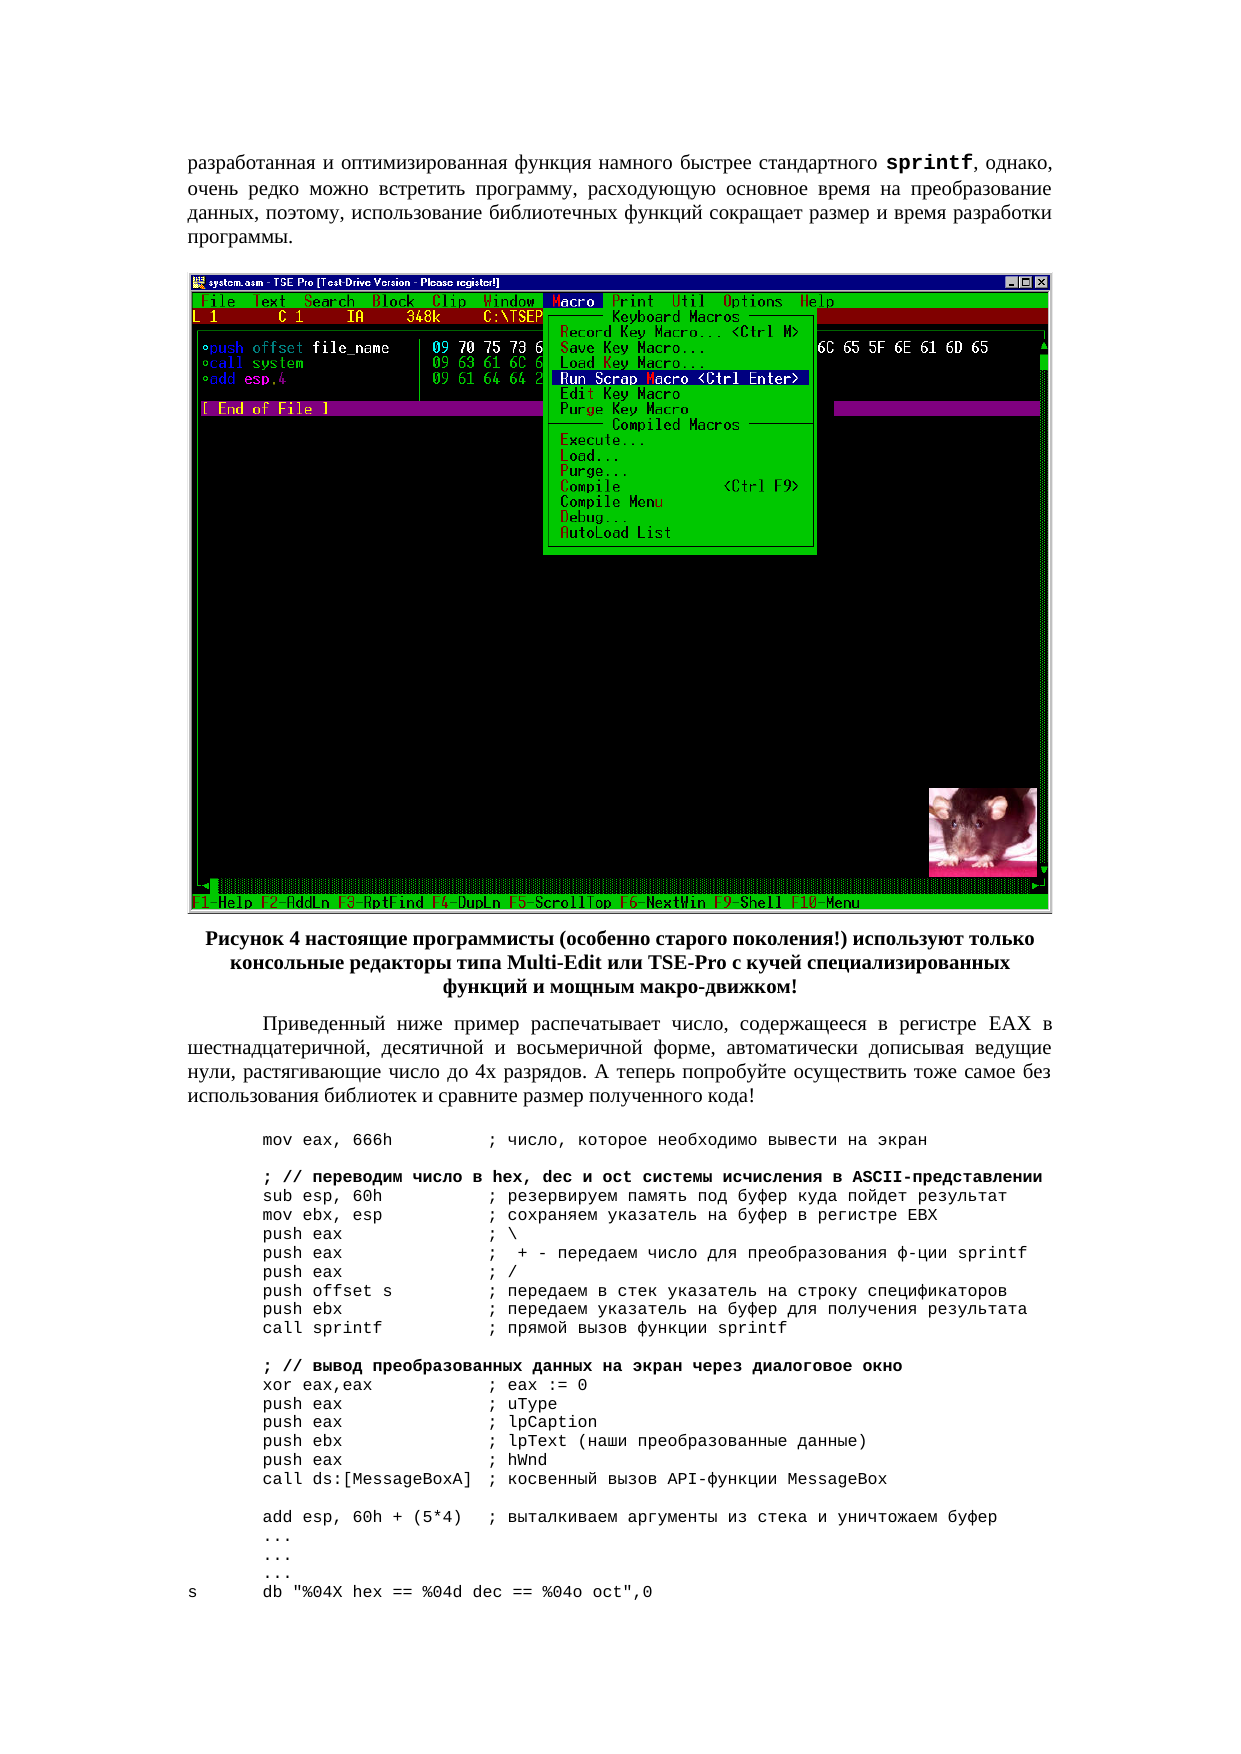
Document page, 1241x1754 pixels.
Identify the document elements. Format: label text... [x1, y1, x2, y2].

text mov eax, 666h ; число, которое необходимо вывести на экран [187, 1131, 1053, 1150]
text push eax ; hWnd [187, 1452, 1053, 1471]
text push eax ; + - передаем число для преобразования ф-ции sprintf [187, 1244, 1053, 1263]
text ... [187, 1527, 1053, 1546]
picture [187, 272, 1053, 914]
text push ebx ; передаем указатель на буфер для получения результата [187, 1301, 1053, 1320]
text xor eax,eax ; eax := 0 [187, 1376, 1053, 1395]
text push eax ; uType [187, 1395, 1053, 1414]
text sub esp, 60h ; резервируем память под буфер куда пойдет результат [187, 1188, 1053, 1207]
text ... [187, 1546, 1053, 1565]
text push eax ; lpCaption [187, 1414, 1053, 1433]
text Рисунок 4 настоящие программисты (особенно старого поколения!) используют только консольные редакторы типа Multi-Edit или TSE-Pro с кучей специализированных функций и мощным макро-движком! [187, 926, 1053, 998]
text call ds:[MessageBoxA] ; косвенный вызов API-функции MessageBox [187, 1471, 1053, 1489]
text s db "%04X hex == %04d dec == %04o oct",0 [187, 1584, 1053, 1603]
text call sprintf ; прямой вызов функции sprintf [187, 1320, 1053, 1339]
text add esp, 60h + (5*4) ; выталкиваем аргументы из стека и уничтожаем буфер [187, 1508, 1053, 1527]
text ... [187, 1565, 1053, 1584]
text push offset s ; передаем в стек указатель на строку спецификаторов [187, 1282, 1053, 1301]
text mov ebx, esp ; сохраняем указатель на буфер в регистре EBX [187, 1207, 1053, 1226]
text push ebx ; lpText (наши преобразованные данные) [187, 1433, 1053, 1452]
text ; // переводим число в hex, dec и oct системы исчисления в ASCII-представлении [187, 1169, 1053, 1188]
text push eax ; / [187, 1263, 1053, 1282]
text push eax ; \ [187, 1226, 1053, 1244]
text разработанная и оптимизированная функция намного быстрее стандартного sprintf, однако, очень редко можно встретить программу, расходующую основное время на преобразование данных, поэтому, использование библиотечных функций сокращает размер и время разработки программы. [187, 150, 1053, 248]
text ; // вывод преобразованных данных на экран через диалоговое окно [187, 1357, 1053, 1376]
text Приведенный ниже пример распечатывает число, содержащееся в регистре EAX в шестнадцатеричной, десятичной и восьмеричной форме, автоматически дописывая ведущие нули, растягивающие число до 4х разрядов. А теперь попробуйте осуществить тоже самое без использования библиотек и сравните размер полученного кода! [187, 1011, 1053, 1107]
